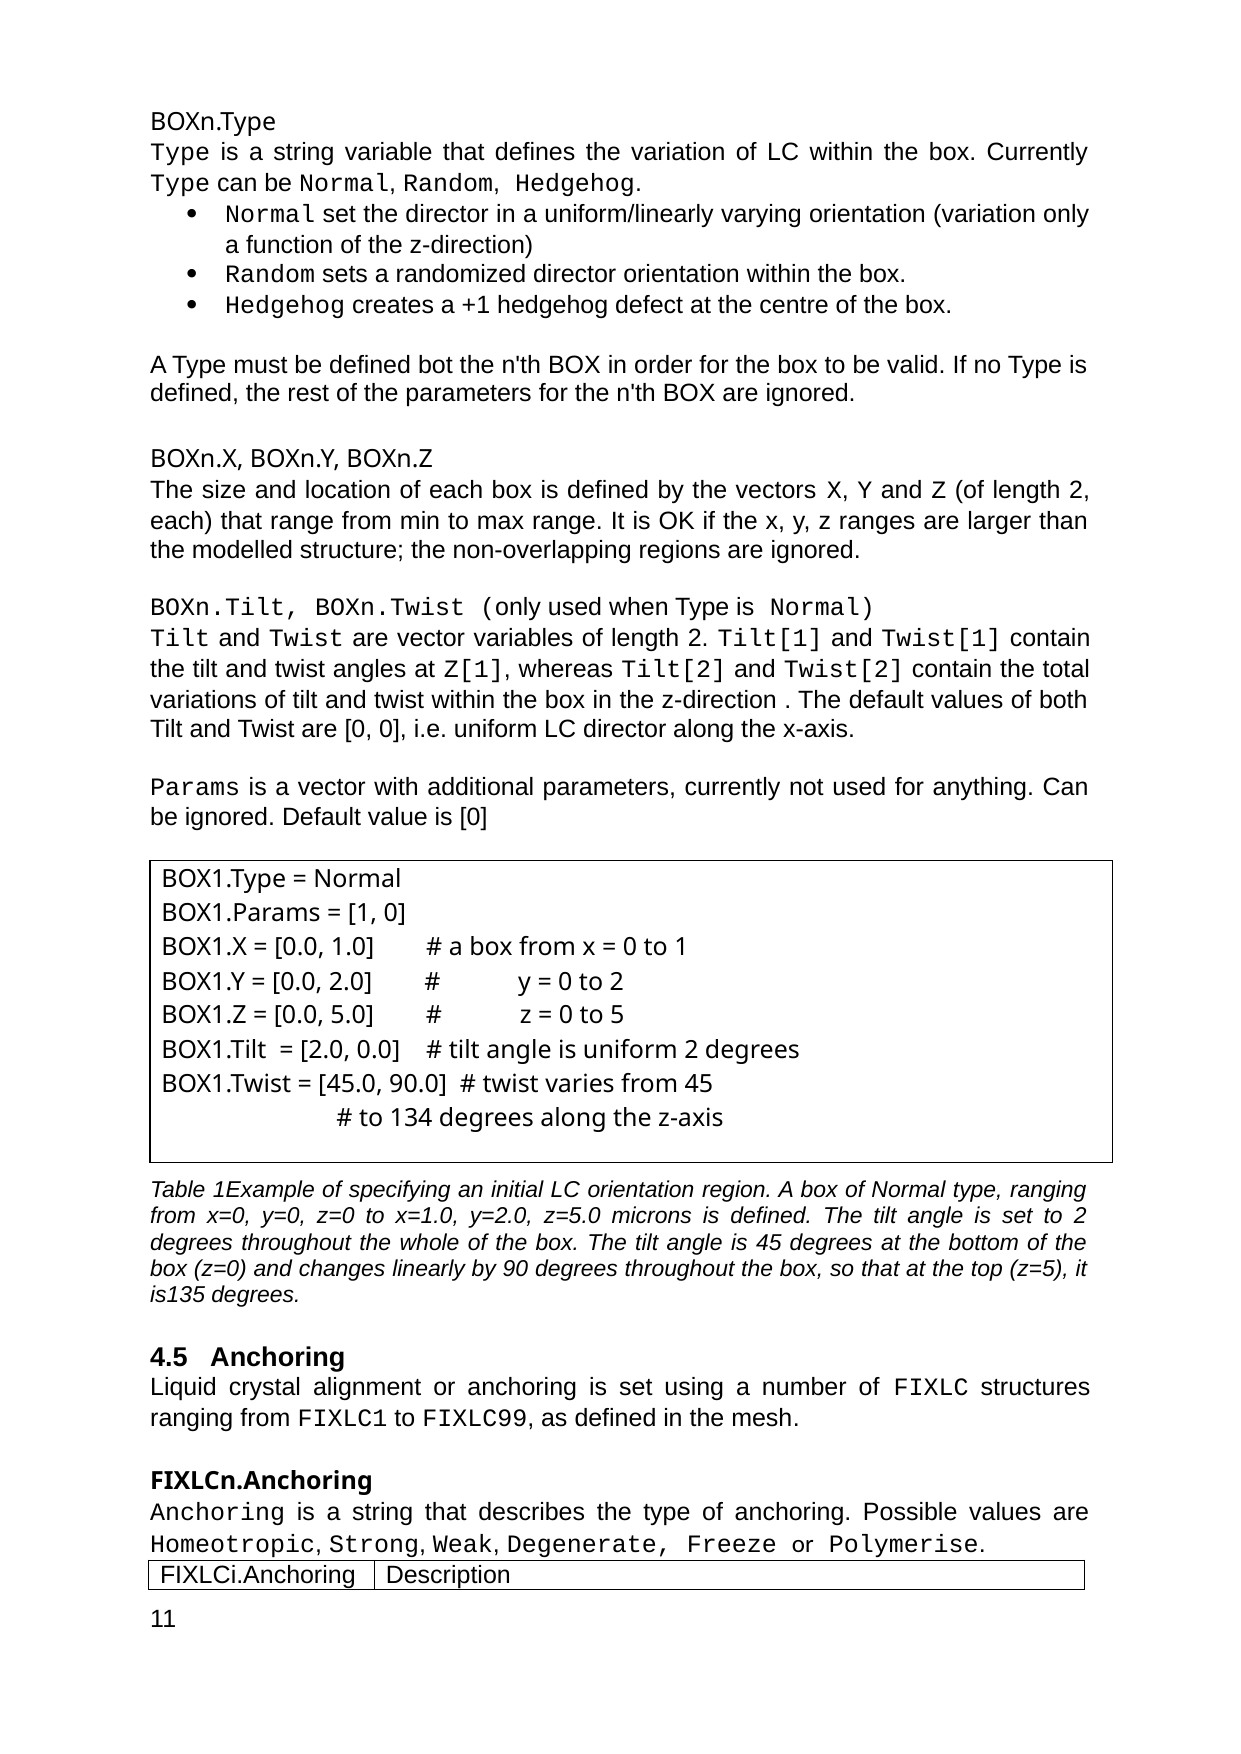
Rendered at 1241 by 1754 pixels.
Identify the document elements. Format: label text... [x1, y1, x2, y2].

table_header Description [375, 1561, 1084, 1589]
text Params is a vector with additional parameters, currently not used for anything. Can be ignored. Default value is [0] [150, 771, 1090, 831]
table_header FIXLCi.Anchoring [149, 1561, 374, 1589]
text A Type must be defined bot the n'th BOX in order for the box to be valid. If no Type is defined, the rest of the parameters for the n'th BOX are ignored. [150, 349, 1090, 407]
text Anchoring is a string that describes the type of anchoring. Possible values are Homeotropic, Strong, Weak, Degenerate, Freeze or Polymerise. [150, 1497, 1090, 1559]
text Liquid crystal alignment or anchoring is set using a number of FIXLC structures ranging from FIXLC1 to FIXLC99, as defined in the mesh. [150, 1372, 1090, 1434]
list Normal set the director in a uniform/linearly varying orientation (variation only a function of the z-direction) [187, 199, 1090, 259]
list Hedgehog creates a +1 hedgehog defect at the centre of the box. [187, 290, 1090, 321]
text BOXn.X, BOXn.Y, BOXn.Z [150, 441, 1090, 475]
text Table 1Example of specifying an initial LC orientation region. A box of Normal type, ranging from x=0, y=0, z=0 to x=1.0, y=2.0, z=5.0 microns is defined. The tilt angle is set to 2 degrees throughout the whole of the box. The tilt angle is 45 degrees at the bottom of the box (z=0) and changes linearly by 90 degrees throughout the box, so that at the top (z=5), it is135 degrees. [150, 1176, 1090, 1307]
text BOXn.Tilt, BOXn.Twist (only used when Type is Normal) [150, 592, 1090, 623]
list Random sets a randomized director orientation within the box. [187, 259, 1090, 290]
table_header BOX1.Type = Normal BOX1.Params = [1, 0] BOX1.X = [0.0, 1.0] # a box from x = 0 to 1 BOX1.Y = [0.0, 2.0] # y = 0 to 2 BOX1.Z = [0.0, 5.0] # z = 0 to 5 BOX1.Tilt = [2.0, 0.0] # tilt angle is uniform 2 degrees BOX1.Twist = [45.0, 90.0] # twist varies from 45 # to 134 degrees along the z-axis [151, 861, 1112, 1162]
text Type is a string variable that defines the variation of LC within the box. Currently Type can be Normal, Random, Hedgehog. [150, 137, 1090, 199]
text BOXn.Type [150, 103, 1090, 137]
text The size and location of each box is defined by the vectors X, Y and Z (of length 2, each) that range from min to max range. It is OK if the x, y, z ranges are larger than the modelled structure; the non-overlapping regions are ignored. [150, 475, 1090, 564]
text FIXLCn.Anchoring [150, 1463, 1090, 1497]
text Tilt and Twist are vector variables of length 2. Tilt[1] and Twist[1] contain the tilt and twist angles at Z[1], whereas Tilt[2] and Twist[2] contain the total variations of tilt and twist within the box in the z-direction . The default values of both Tilt and Twist are [0, 0], i.e. uniform LC director along the x-axis. [150, 623, 1090, 743]
subtitle Anchoring [150, 1341, 1090, 1372]
